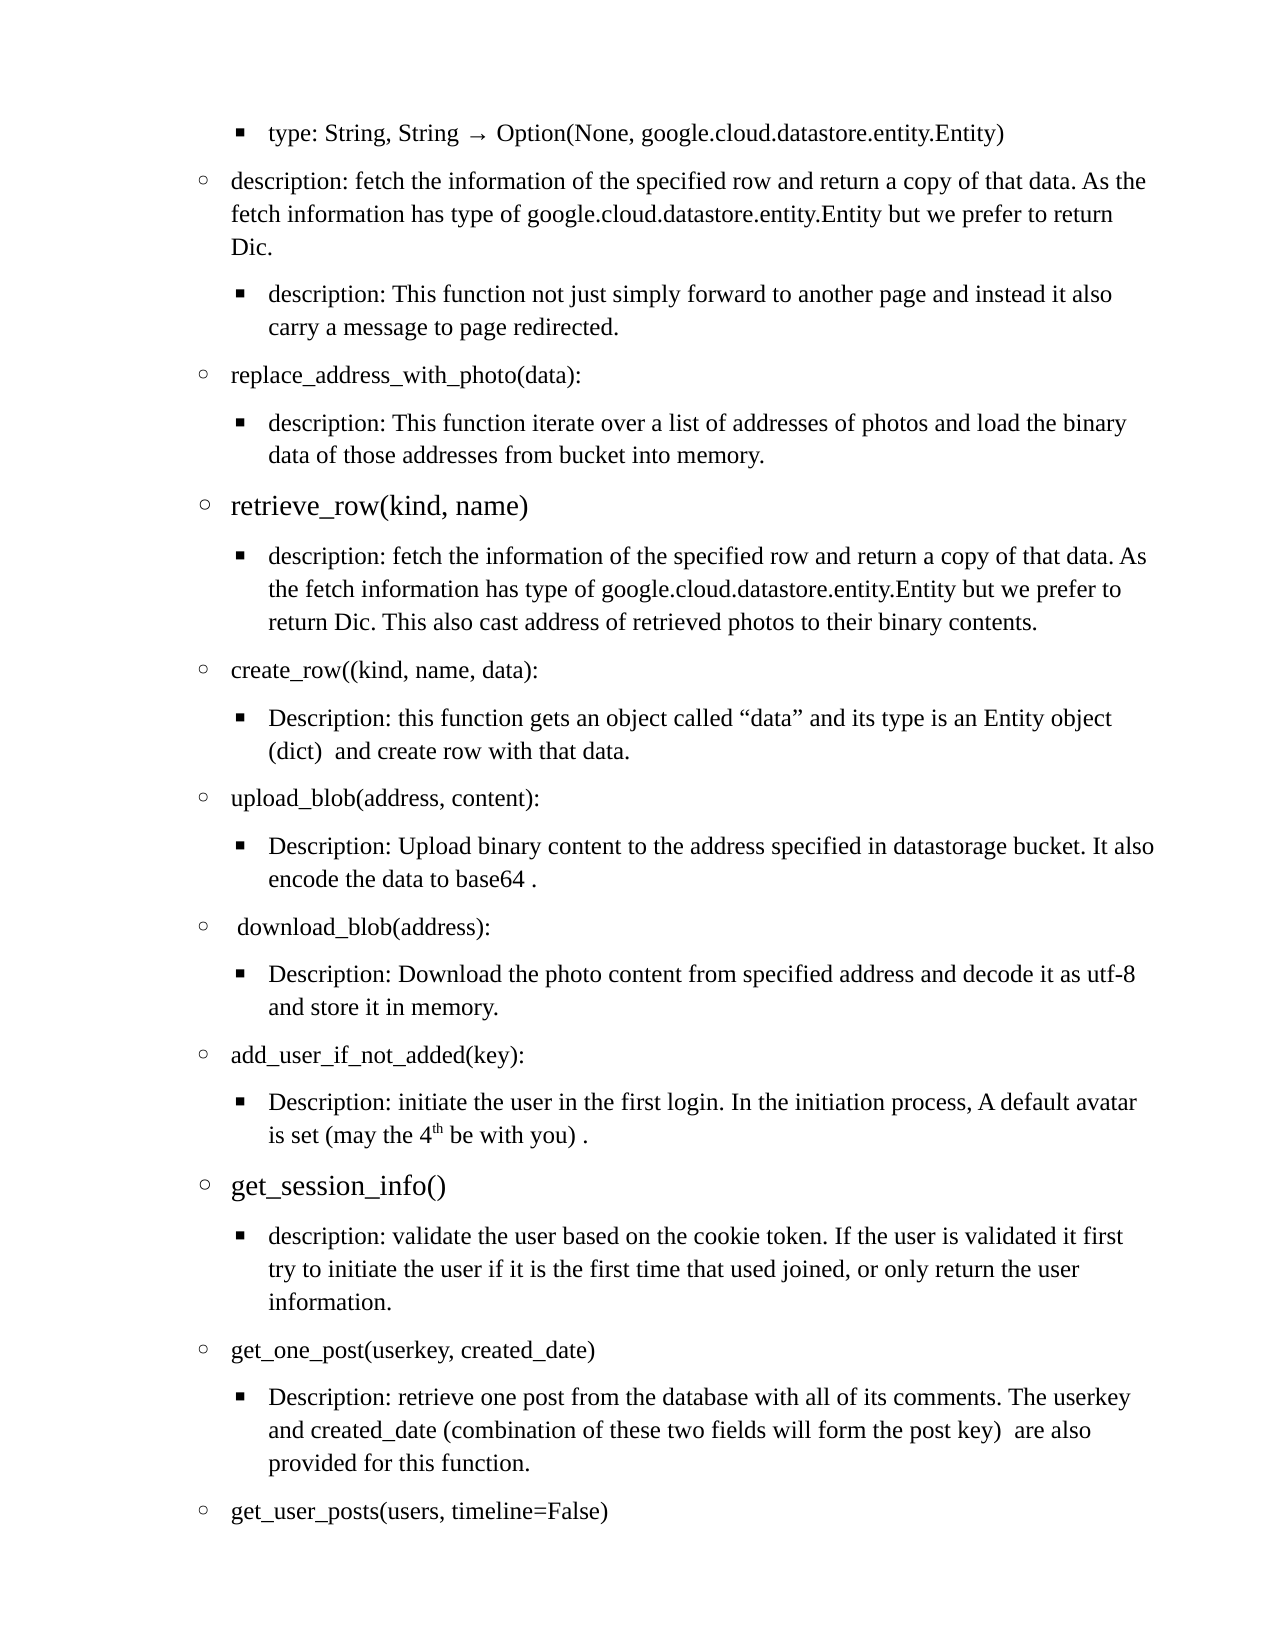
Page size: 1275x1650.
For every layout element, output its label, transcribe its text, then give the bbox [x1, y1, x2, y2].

list get_user_posts(users, timeline=False) [193, 1496, 1157, 1525]
list download_blob(address): [193, 912, 1157, 940]
list create_row((kind, name, data): [193, 655, 1157, 684]
list retrieve_row(kind, name) [193, 488, 1157, 522]
list get_one_post(userkey, created_date) [193, 1335, 1157, 1364]
list Description: this function gets an object called “data” and its type is an Entity object (dict) and create row with that data. [231, 703, 1157, 764]
list upload_blob(address, content): [193, 783, 1157, 812]
list description: validate the user based on the cookie token. If the user is validated it first try to initiate the user if it is the first time that used joined, or only return the user information. [231, 1221, 1157, 1316]
list Description: Download the photo content from specified address and decode it as utf-8 and store it in memory. [231, 959, 1157, 1021]
list type: String, String → Option(None, google.cloud.datastore.entity.Entity) [231, 118, 1157, 147]
list add_user_if_not_added(key): [193, 1040, 1157, 1068]
list get_session_info() [193, 1168, 1157, 1202]
list Description: retrieve one post from the database with all of its comments. The userkey and created_date (combination of these two fields will form the post key) are also provided for this function. [231, 1382, 1157, 1477]
list description: fetch the information of the specified row and return a copy of that data. As the fetch information has type of google.cloud.datastore.entity.Entity but we prefer to return Dic. [193, 166, 1157, 261]
list Description: Upload binary content to the address specified in datastorage bucket. It also encode the data to base64 . [231, 831, 1157, 893]
list Description: initiate the user in the first login. In the initiation process, A default avatar is set (may the 4th be with you) . [231, 1087, 1157, 1149]
list description: This function iterate over a list of addresses of photos and load the binary data of those addresses from bucket into memory. [231, 408, 1157, 469]
list replace_address_with_photo(data): [193, 360, 1157, 389]
list description: fetch the information of the specified row and return a copy of that data. As the fetch information has type of google.cloud.datastore.entity.Entity but we prefer to return Dic. This also cast address of retrieved photos to their binary contents. [231, 541, 1157, 636]
list description: This function not just simply forward to another page and instead it also carry a message to page redirected. [231, 279, 1157, 341]
